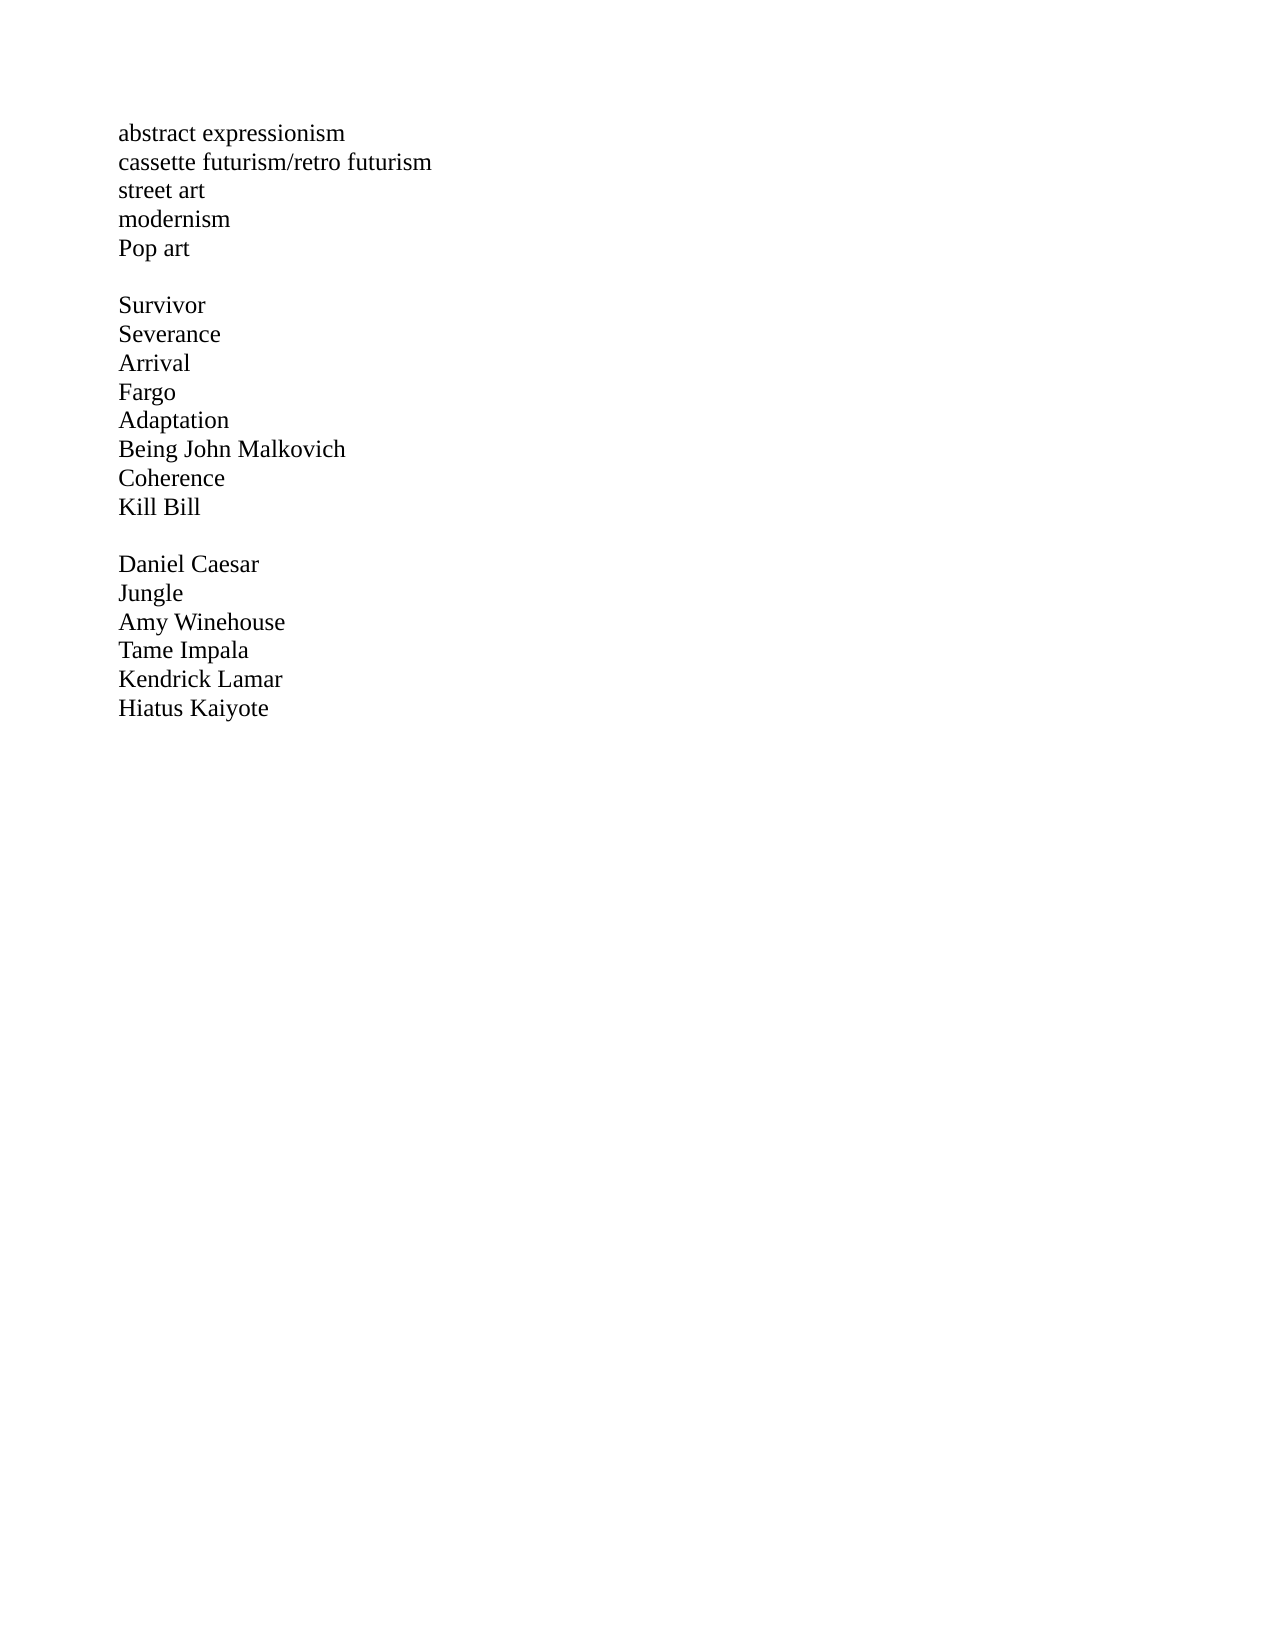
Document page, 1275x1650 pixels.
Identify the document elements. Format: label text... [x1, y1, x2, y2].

text cassette futurism/retro futurism [118, 147, 1157, 176]
text Amy Winehouse [118, 607, 1157, 636]
text Kill Bill [118, 492, 1157, 521]
text Daniel Caesar [118, 549, 1157, 578]
text Survivor [118, 291, 1157, 319]
text Being John Malkovich [118, 434, 1157, 463]
text Arrival [118, 348, 1157, 377]
text Severance [118, 319, 1157, 348]
text Kendrick Lamar [118, 664, 1157, 693]
text Pop art [118, 233, 1157, 262]
text street art [118, 176, 1157, 204]
text Hiatus Kaiyote [118, 693, 1157, 722]
text Jungle [118, 578, 1157, 607]
text Adaptation [118, 406, 1157, 434]
text modernism [118, 204, 1157, 233]
text Fargo [118, 377, 1157, 406]
text abstract expressionism [118, 118, 1157, 147]
text Coherence [118, 463, 1157, 492]
text Tame Impala [118, 636, 1157, 664]
